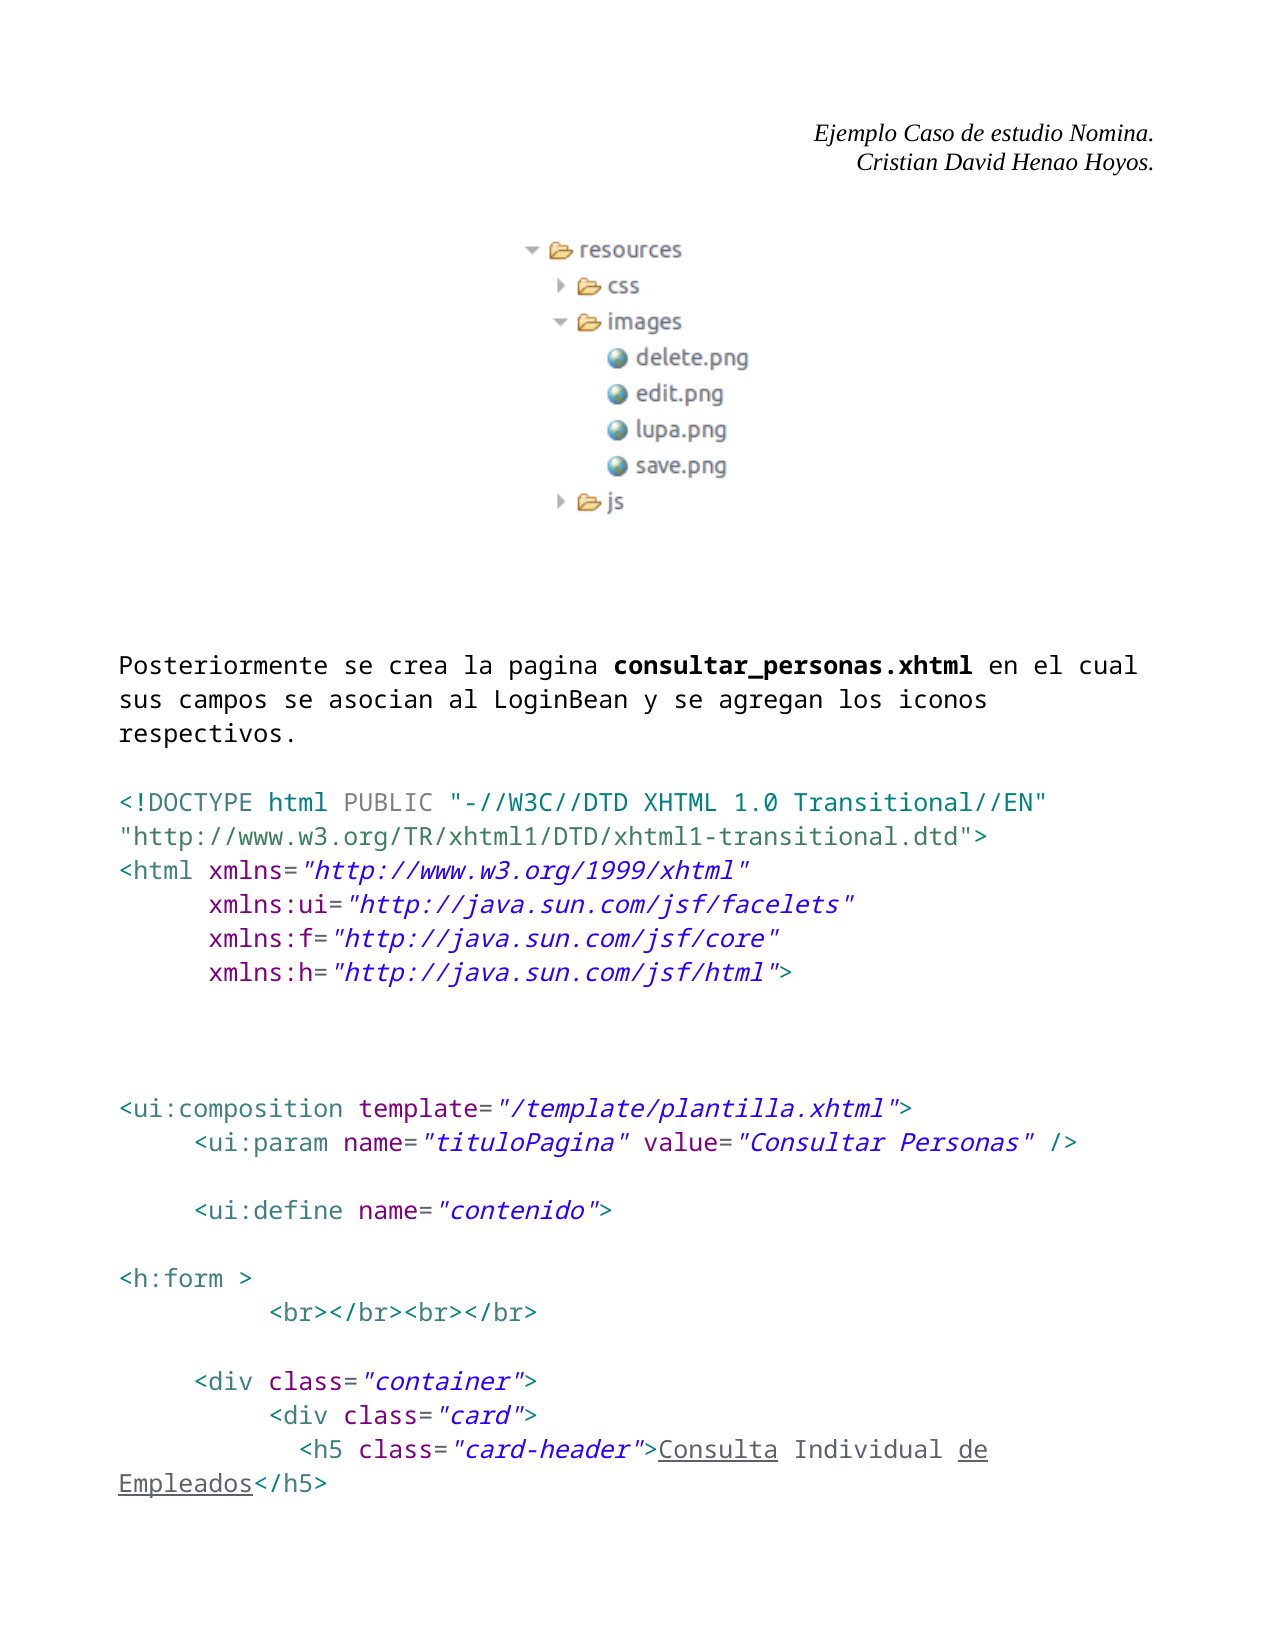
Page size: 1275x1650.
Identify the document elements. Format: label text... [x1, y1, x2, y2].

text xmlns:ui="http://java.sun.com/jsf/facelets" [118, 886, 1157, 920]
text <ui:composition template="/template/plantilla.xhtml"> [118, 1091, 1157, 1125]
text xmlns:h="http://java.sun.com/jsf/html"> [118, 954, 1157, 988]
text <html xmlns="http://www.w3.org/1999/xhtml" [118, 852, 1157, 886]
text <h:form > [118, 1261, 1157, 1295]
text <div class="card"> [118, 1397, 1157, 1431]
text xmlns:f="http://java.sun.com/jsf/core" [118, 920, 1157, 954]
text <div class="container"> [118, 1363, 1157, 1397]
picture [492, 239, 783, 522]
text <ui:define name="contenido"> [118, 1193, 1157, 1227]
text <h5 class="card-header">Consulta Individual de Empleados</h5> [118, 1431, 1157, 1499]
text <!DOCTYPE html PUBLIC "-//W3C//DTD XHTML 1.0 Transitional//EN" "http://www.w3.org/TR/xhtml1/DTD/xhtml1-transitional.dtd"> [118, 784, 1157, 852]
text Posteriormente se crea la pagina consultar_personas.xhtml en el cual sus campos se asocian al LoginBean y se agregan los iconos respectivos. [118, 648, 1157, 750]
text <ui:param name="tituloPagina" value="Consultar Personas" /> [118, 1125, 1157, 1159]
text <br></br><br></br> [118, 1295, 1157, 1329]
